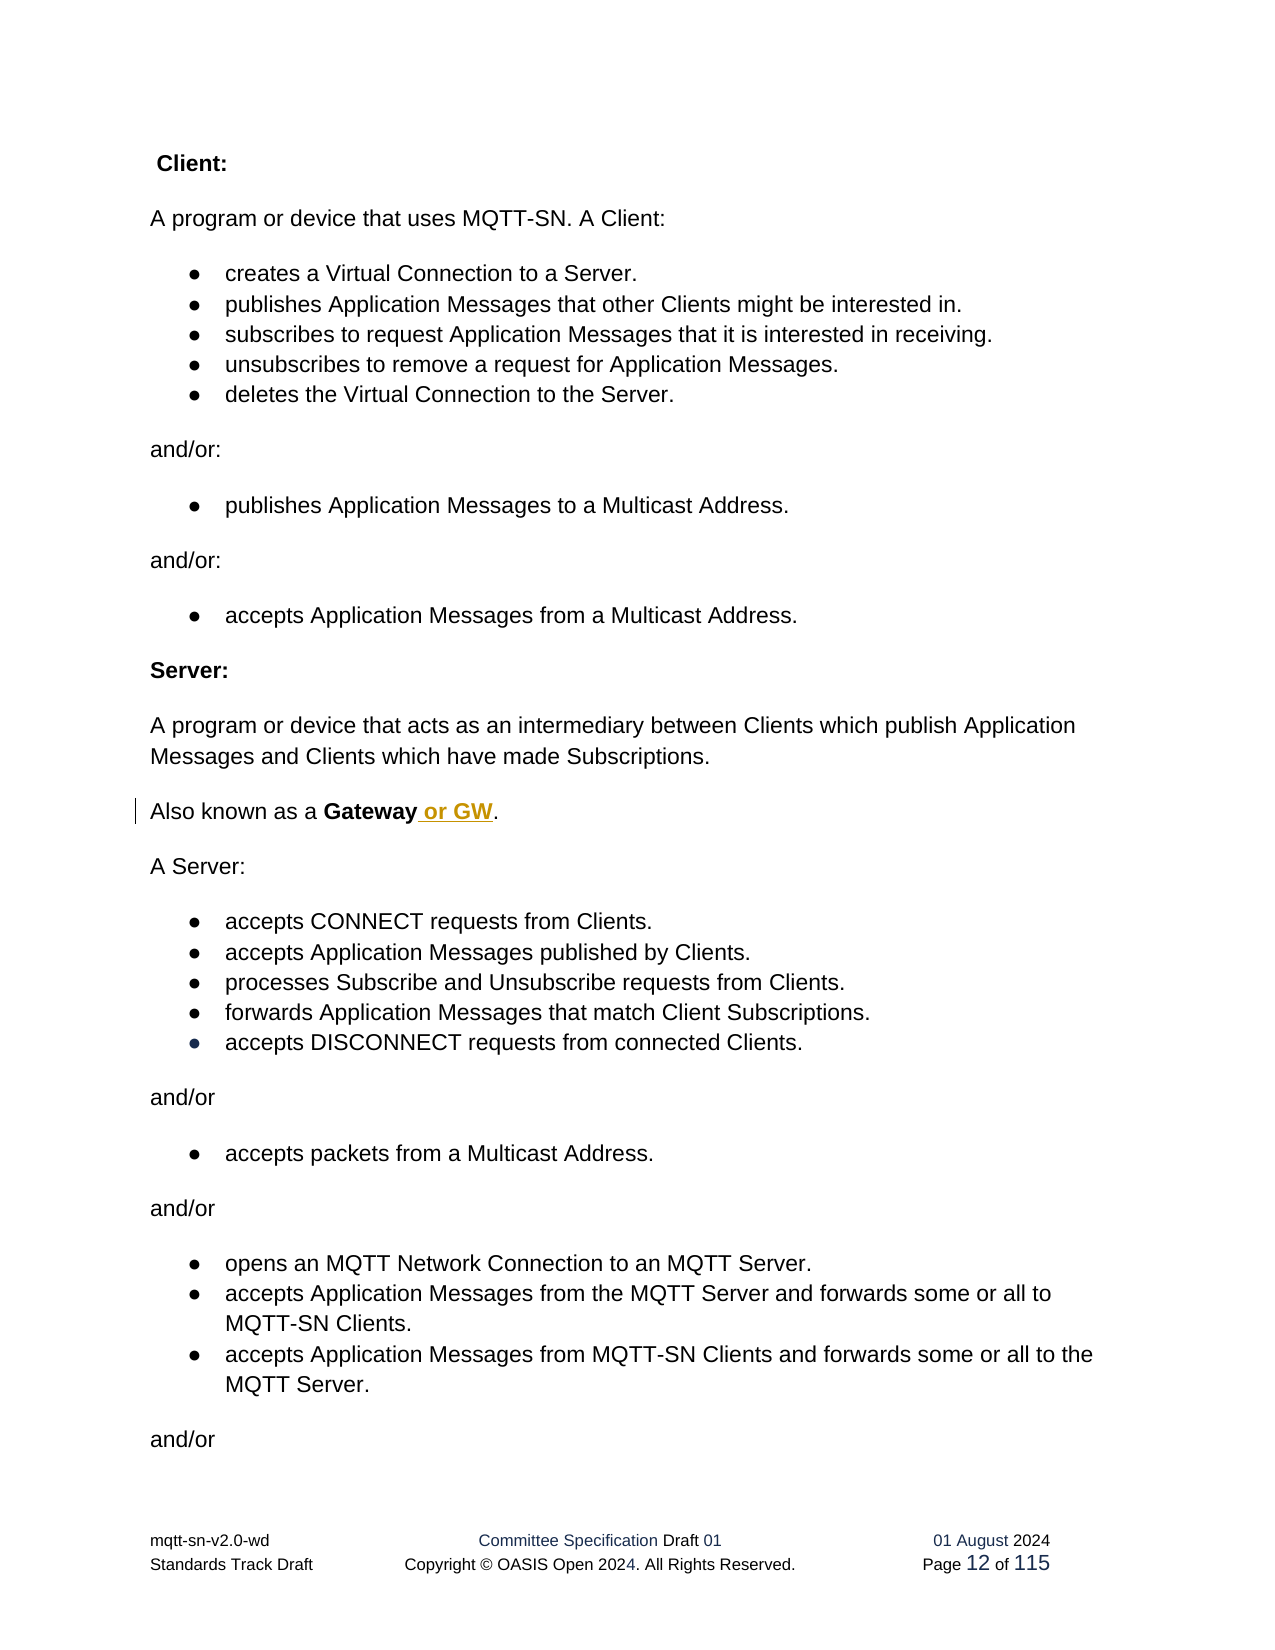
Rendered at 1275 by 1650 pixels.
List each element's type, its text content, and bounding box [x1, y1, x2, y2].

list accepts DISCONNECT requests from connected Clients. [187, 1029, 1125, 1056]
text and/or [150, 1426, 1125, 1452]
text and/or [150, 1195, 1125, 1221]
list accepts Application Messages from MQTT-SN Clients and forwards some or all to the MQTT Server. [187, 1341, 1125, 1397]
list publishes Application Messages that other Clients might be interested in. [187, 291, 1125, 317]
list publishes Application Messages to a Multicast Address. [187, 492, 1125, 518]
text A program or device that uses MQTT-SN. A Client: [150, 205, 1125, 232]
list accepts CONNECT requests from Clients. [187, 908, 1125, 935]
list opens an MQTT Network Connection to an MQTT Server. [187, 1250, 1125, 1276]
list creates a Virtual Connection to a Server. [187, 260, 1125, 287]
list accepts Application Messages from the MQTT Server and forwards some or all to MQTT-SN Clients. [187, 1280, 1125, 1337]
list deletes the Virtual Connection to the Server. [187, 381, 1125, 408]
list unsubscribes to remove a request for Application Messages. [187, 351, 1125, 377]
text A Server: [150, 853, 1125, 879]
text A program or device that acts as an intermediary between Clients which publish Application Messages and Clients which have made Subscriptions. [150, 712, 1125, 769]
text Client: [150, 150, 1125, 176]
list processes Subscribe and Unsubscribe requests from Clients. [187, 969, 1125, 995]
text and/or: [150, 436, 1125, 463]
text Also known as a Gateway or GW. [150, 798, 1125, 824]
list subscribes to request Application Messages that it is interested in receiving. [187, 321, 1125, 347]
text Server: [150, 657, 1125, 684]
list forwards Application Messages that match Client Subscriptions. [187, 999, 1125, 1025]
text and/or: [150, 547, 1125, 573]
list accepts Application Messages published by Clients. [187, 938, 1125, 965]
text and/or [150, 1084, 1125, 1111]
list accepts packets from a Multicast Address. [187, 1139, 1125, 1166]
list accepts Application Messages from a Multicast Address. [187, 602, 1125, 628]
